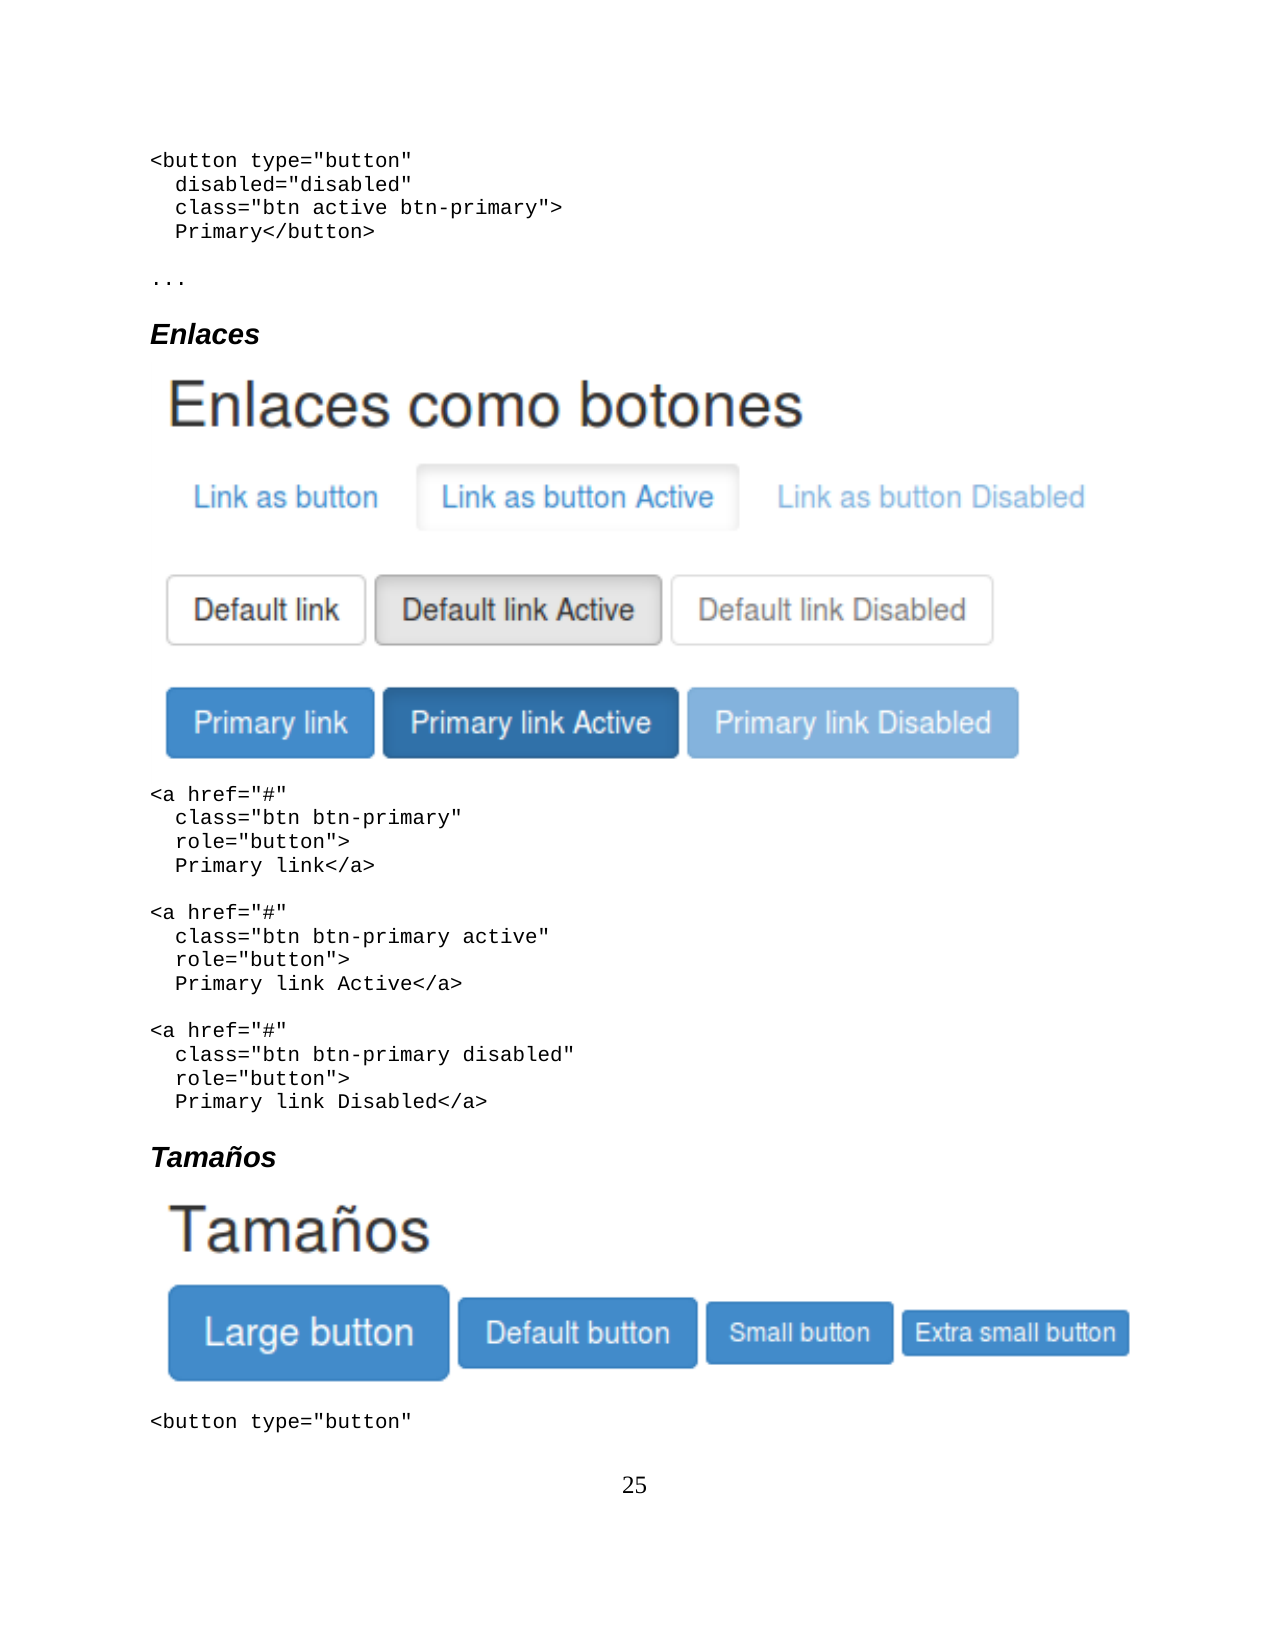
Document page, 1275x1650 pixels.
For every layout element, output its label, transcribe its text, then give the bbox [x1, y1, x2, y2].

text role="button"> [150, 1067, 1125, 1091]
text <a href="#" [150, 784, 1125, 807]
text class="btn btn-primary" [150, 807, 1125, 831]
picture [150, 1185, 1159, 1411]
text Primary link</a> [150, 855, 1125, 878]
text <a href="#" [150, 902, 1125, 926]
text Primary</button> [150, 221, 1125, 244]
text role="button"> [150, 831, 1125, 855]
text Primary link Active</a> [150, 973, 1125, 997]
text <button type="button" [150, 1411, 1125, 1434]
text <button type="button" [150, 150, 1125, 174]
text role="button"> [150, 949, 1125, 973]
text disabled="disabled" [150, 174, 1125, 197]
text Primary link Disabled</a> [150, 1091, 1125, 1115]
text <a href="#" [150, 1020, 1125, 1044]
text ... [150, 268, 1125, 292]
picture [150, 362, 1111, 784]
text class="btn active btn-primary"> [150, 197, 1125, 221]
subtitle Enlaces [150, 317, 1125, 350]
text class="btn btn-primary active" [150, 926, 1125, 949]
subtitle Tamaños [150, 1140, 1125, 1173]
text class="btn btn-primary disabled" [150, 1044, 1125, 1067]
